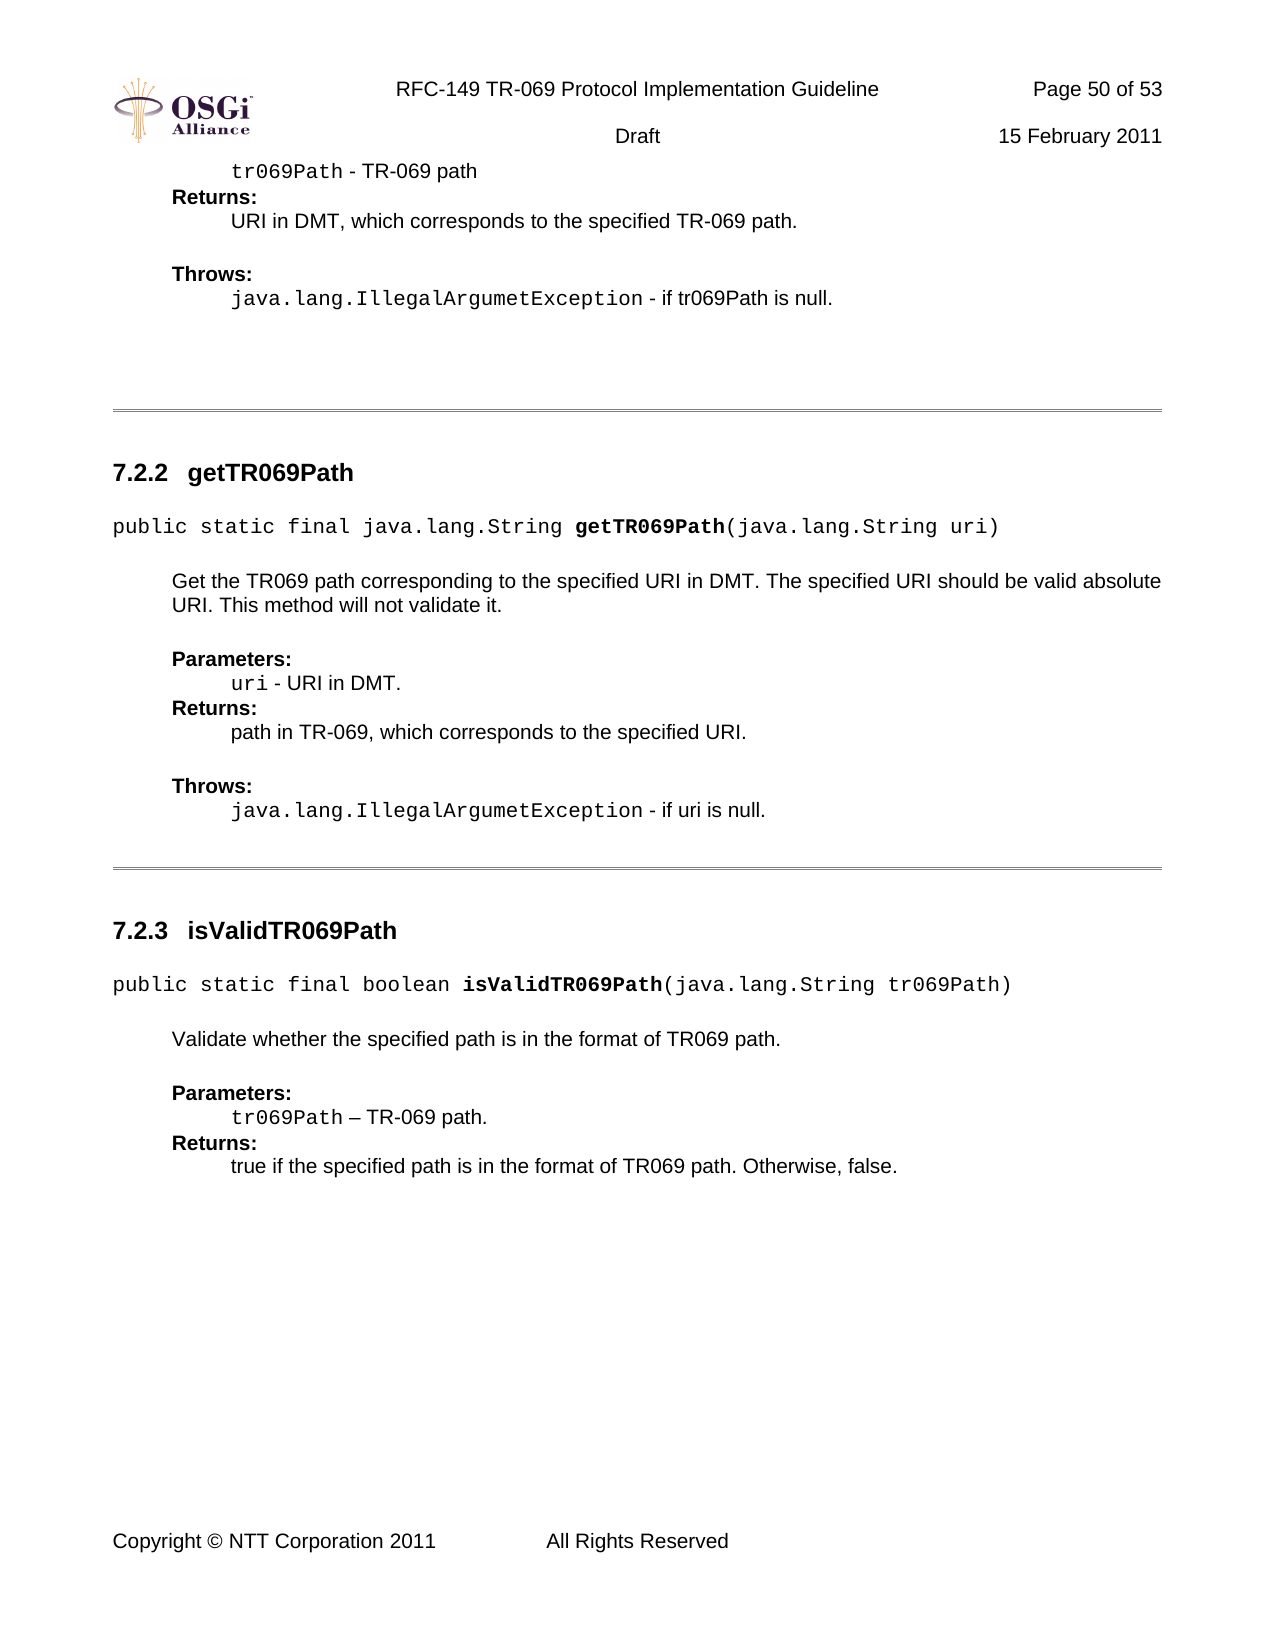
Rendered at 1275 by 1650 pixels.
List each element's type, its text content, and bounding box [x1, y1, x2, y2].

text public static final boolean isValidTR069Path(java.lang.String tr069Path) [112, 974, 1162, 998]
list Validate whether the specified path is in the format of TR069 path. [172, 1027, 1162, 1051]
list URI in DMT, which corresponds to the specified TR-069 path. [231, 209, 1162, 233]
list tr069Path - TR-069 path [231, 159, 1162, 185]
list java.lang.IllegalArgumetException - if tr069Path is null. [231, 286, 1162, 312]
picture [114, 78, 254, 143]
subtitle Throws: [172, 774, 1162, 798]
text public static final java.lang.String getTR069Path(java.lang.String uri) [112, 516, 1162, 539]
subtitle Returns: [172, 185, 1162, 209]
list tr069Path – TR-069 path. [231, 1104, 1162, 1130]
subtitle Throws: [172, 262, 1162, 286]
subtitle isValidTR069Path [112, 916, 1162, 944]
list java.lang.IllegalArgumetException - if uri is null. [231, 798, 1162, 823]
list Get the TR069 path corresponding to the specified URI in DMT. The specified URI should be valid absolute URI. This method will not validate it. [172, 569, 1162, 617]
subtitle Parameters: [172, 646, 1162, 670]
list true if the specified path is in the format of TR069 path. Otherwise, false. [231, 1154, 1162, 1178]
list path in TR-069, which corresponds to the specified URI. [231, 720, 1162, 744]
subtitle Returns: [172, 696, 1162, 720]
subtitle Returns: [172, 1130, 1162, 1154]
list uri - URI in DMT. [231, 670, 1162, 696]
subtitle Parameters: [172, 1081, 1162, 1104]
subtitle getTR069Path [112, 458, 1162, 486]
